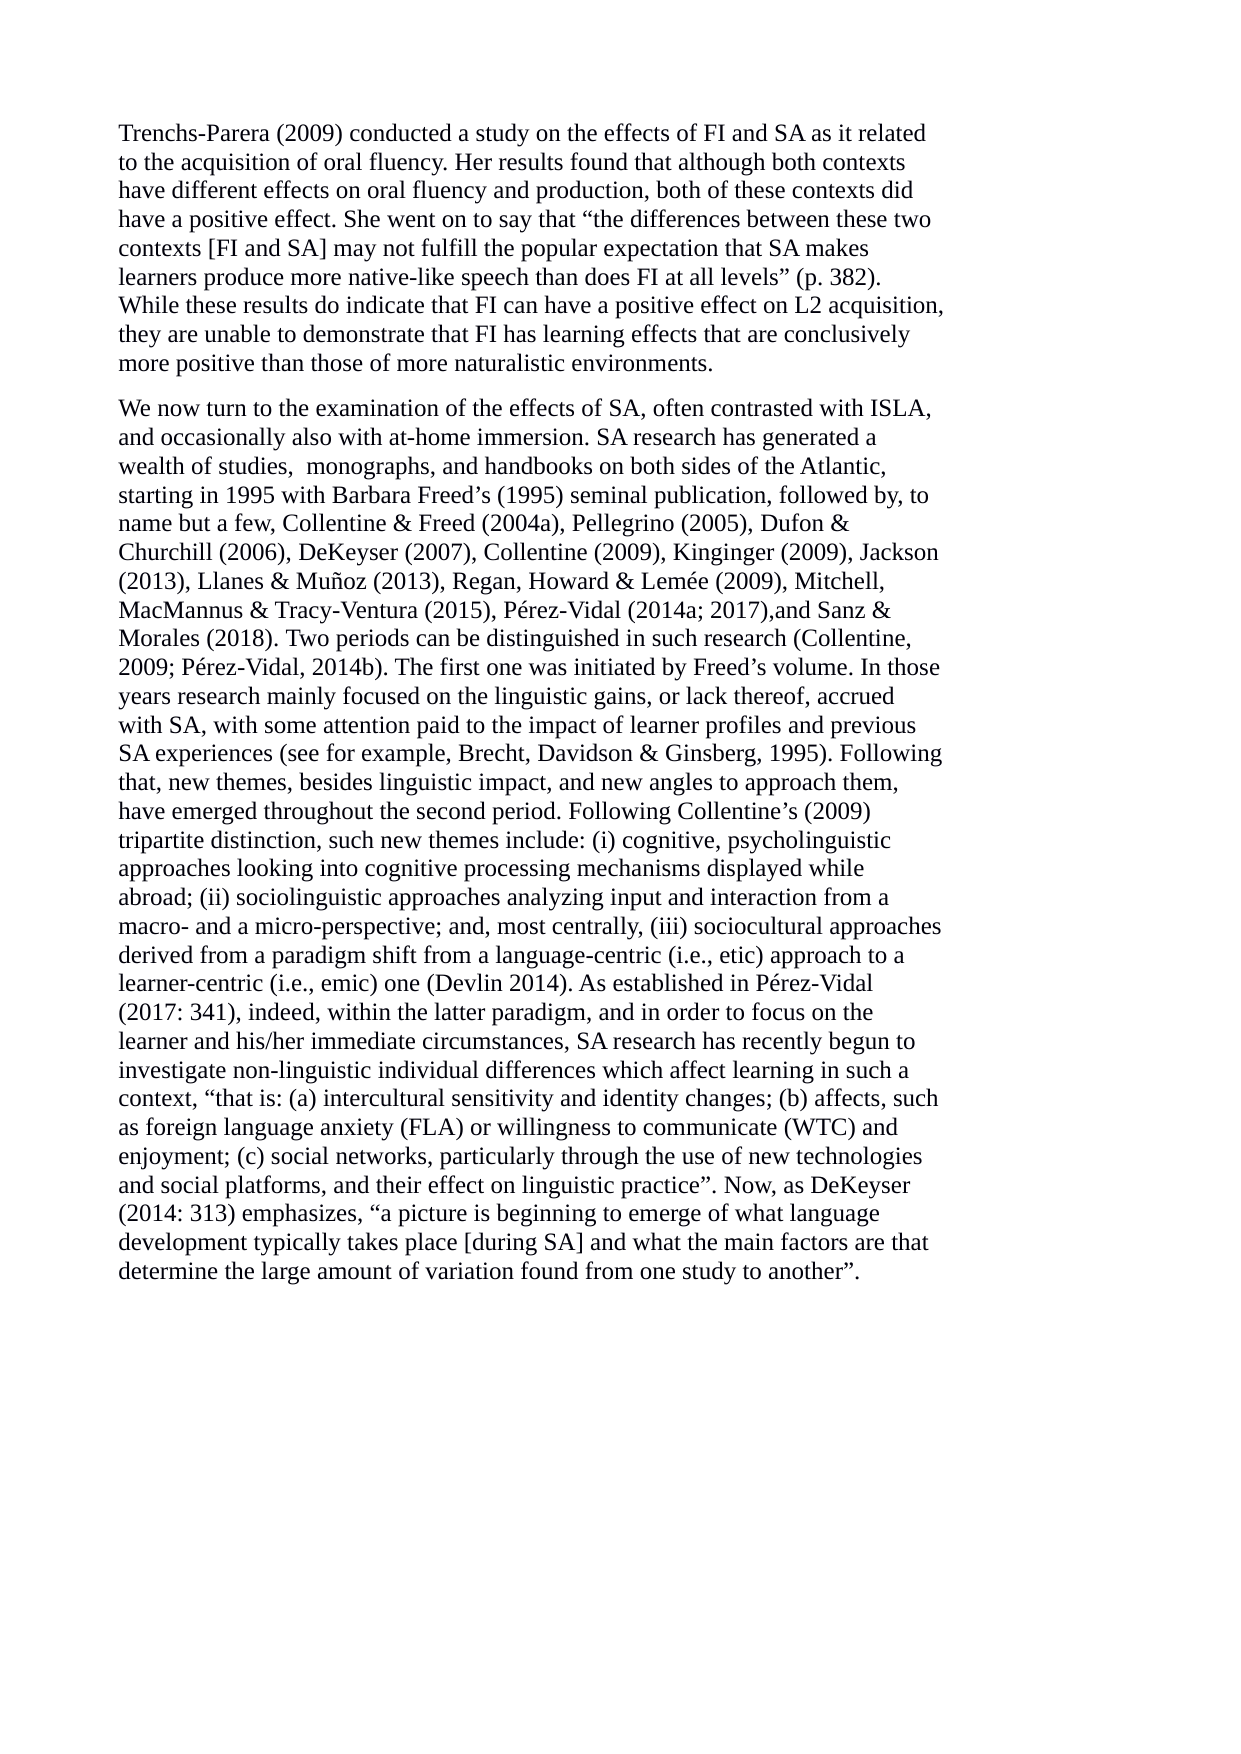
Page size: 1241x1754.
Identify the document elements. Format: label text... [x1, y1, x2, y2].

text We now turn to the examination of the effects of SA, often contrasted with ISLA, and occasionally also with at-home immersion. SA research has generated a wealth of studies, monographs, and handbooks on both sides of the Atlantic, starting in 1995 with Barbara Freed’s (1995) seminal publication, followed by, to name but a few, Collentine & Freed (2004a), Pellegrino (2005), Dufon & Churchill (2006), DeKeyser (2007), Collentine (2009), Kinginger (2009), Jackson (2013), Llanes & Muñoz (2013), Regan, Howard & Lemée (2009), Mitchell, MacMannus & Tracy-Ventura (2015), Pérez-Vidal (2014a; 2017),and Sanz & Morales (2018). Two periods can be distinguished in such research (Collentine, 2009; Pérez-Vidal, 2014b). The first one was initiated by Freed’s volume. In those years research mainly focused on the linguistic gains, or lack thereof, accrued with SA, with some attention paid to the impact of learner profiles and previous SA experiences (see for example, Brecht, Davidson & Ginsberg, 1995). Following that, new themes, besides linguistic impact, and new angles to approach them, have emerged throughout the second period. Following Collentine’s (2009) tripartite distinction, such new themes include: (i) cognitive, psycholinguistic approaches looking into cognitive processing mechanisms displayed while abroad; (ii) sociolinguistic approaches analyzing input and interaction from a macro- and a micro-perspective; and, most centrally, (iii) sociocultural approaches derived from a paradigm shift from a language-centric (i.e., etic) approach to a learner-centric (i.e., emic) one (Devlin 2014). As established in Pérez-Vidal (2017: 341), indeed, within the latter paradigm, and in order to focus on the learner and his/her immediate circumstances, SA research has recently begun to investigate non-linguistic individual differences which affect learning in such a context, “that is: (a) intercultural sensitivity and identity changes; (b) affects, such as foreign language anxiety (FLA) or willingness to communicate (WTC) and enjoyment; (c) social networks, particularly through the use of new technologies and social platforms, and their effect on linguistic practice”. Now, as DeKeyser (2014: 313) emphasizes, “a picture is beginning to emerge of what language development typically takes place [during SA] and what the main factors are that determine the large amount of variation found from one study to another”. [118, 393, 945, 1285]
text Trenchs-Parera (2009) conducted a study on the effects of FI and SA as it related to the acquisition of oral fluency. Her results found that although both contexts have different effects on oral fluency and production, both of these contexts did have a positive effect. She went on to say that “the differences between these two contexts [FI and SA] may not fulfill the popular expectation that SA makes learners produce more native-like speech than does FI at all levels” (p. 382). While these results do indicate that FI can have a positive effect on L2 acquisition, they are unable to demonstrate that FI has learning effects that are conclusively more positive than those of more naturalistic environments. [118, 118, 945, 377]
